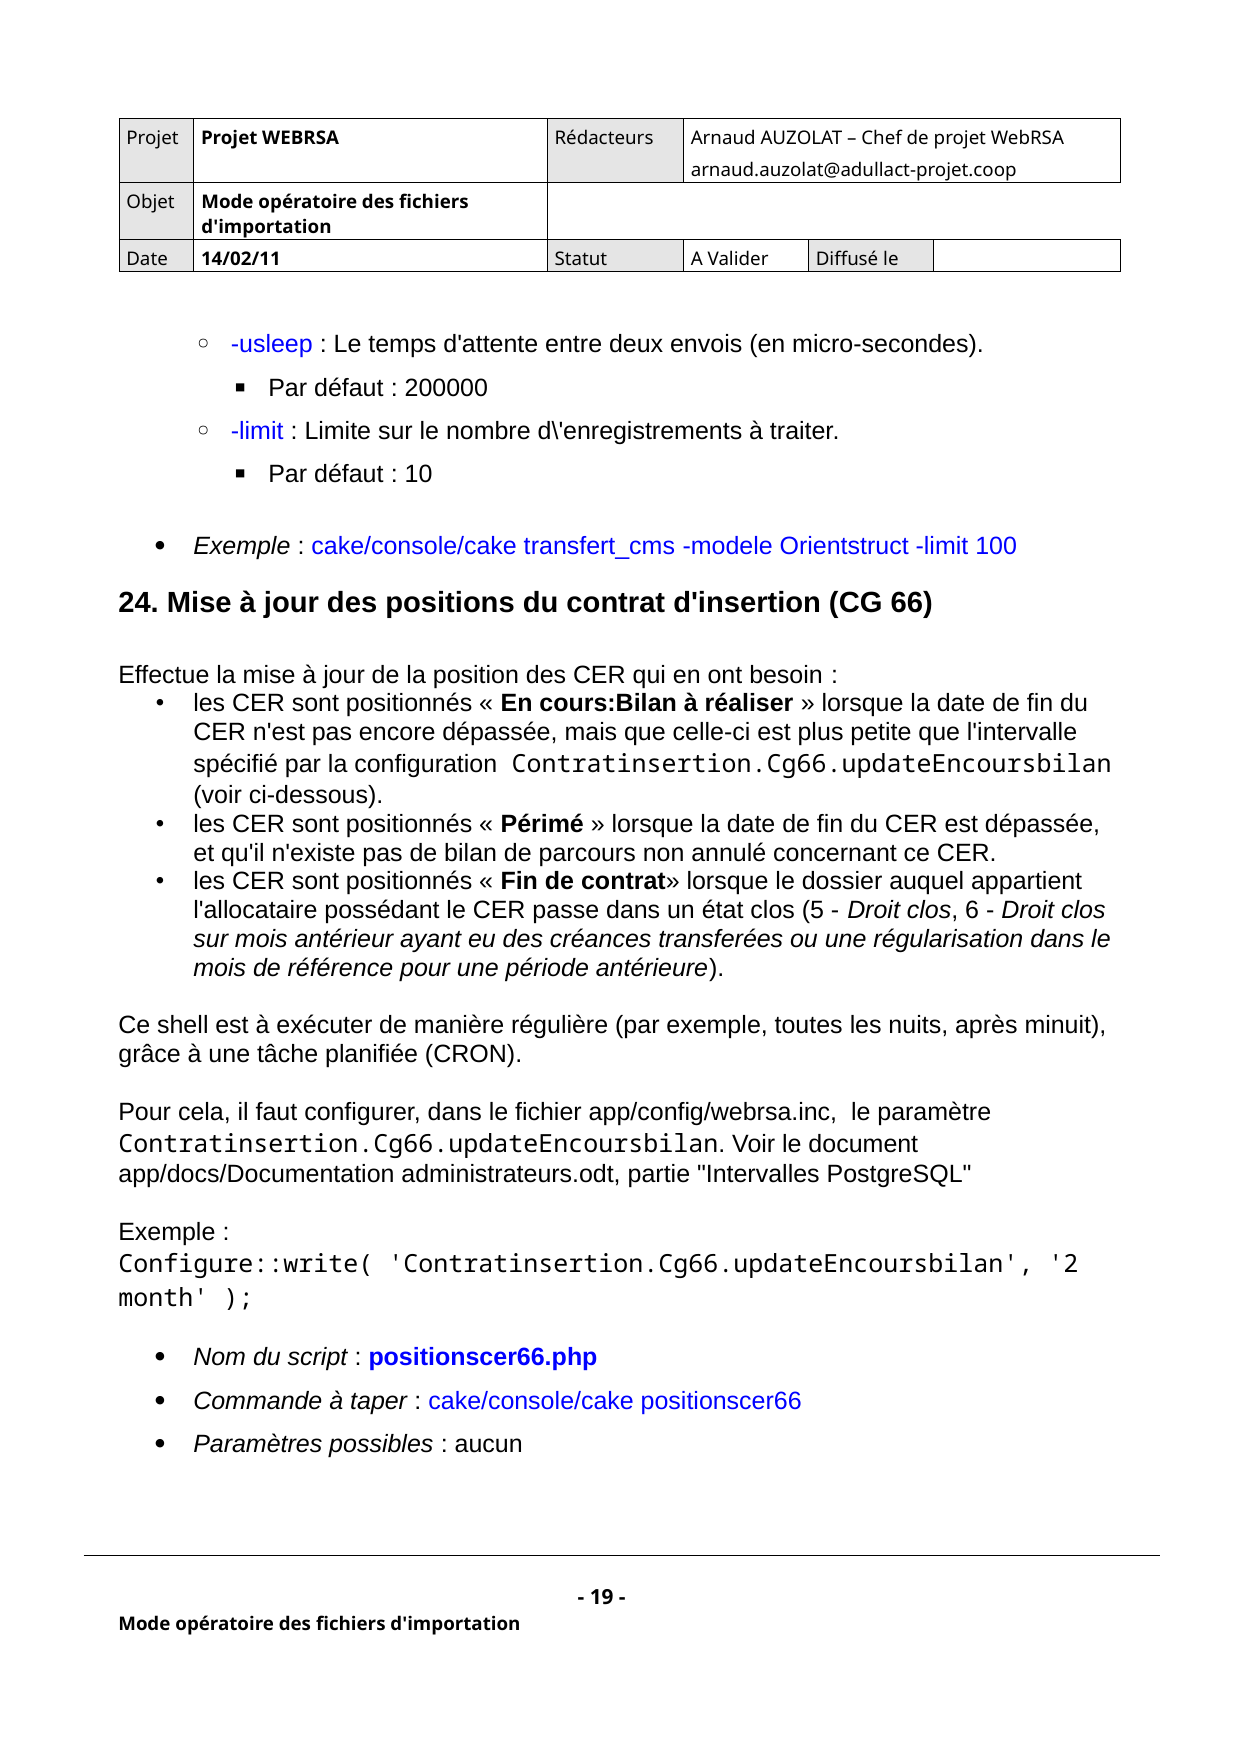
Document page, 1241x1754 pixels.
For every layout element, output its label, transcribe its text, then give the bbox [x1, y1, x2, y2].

list -usleep : Le temps d'attente entre deux envois (en micro-secondes). [193, 329, 1122, 358]
list les CER sont positionnés « En cours:Bilan à réaliser » lorsque la date de fin du CER n'est pas encore dépassée, mais que celle-ci est plus petite que l'intervalle spécifié par la configuration Contratinsertion.Cg66.updateEncoursbilan (voir ci-dessous). [156, 688, 1122, 809]
list Par défaut : 10 [231, 459, 1122, 488]
list Nom du script : positionscer66.php [156, 1342, 1122, 1371]
list Par défaut : 200000 [231, 372, 1122, 401]
list Exemple : cake/console/cake transfert_cms -modele Orientstruct -limit 100 [156, 531, 1122, 560]
text Configure::write( 'Contratinsertion.Cg66.updateEncoursbilan', '2 month' ); [118, 1246, 1122, 1314]
text Effectue la mise à jour de la position des CER qui en ont besoin : [118, 659, 1122, 688]
list les CER sont positionnés « Périmé » lorsque la date de fin du CER est dépassée, et qu'il n'existe pas de bilan de parcours non annulé concernant ce CER. [156, 809, 1122, 866]
list Paramètres possibles : aucun [156, 1429, 1122, 1458]
list -limit : Limite sur le nombre d\'enregistrements à traiter. [193, 416, 1122, 444]
text Ce shell est à exécuter de manière régulière (par exemple, toutes les nuits, après minuit), grâce à une tâche planifiée (CRON). [118, 1010, 1122, 1068]
list les CER sont positionnés « Fin de contrat» lorsque le dossier auquel appartient l'allocataire possédant le CER passe dans un état clos (5 - Droit clos, 6 - Droit clos sur mois antérieur ayant eu des créances transferées ou une régularisation dans le mois de référence pour une période antérieure). [156, 866, 1122, 981]
subtitle 24. Mise à jour des positions du contrat d'insertion (CG 66) [118, 585, 1122, 618]
text Pour cela, il faut configurer, dans le fichier app/config/webrsa.inc, le paramètre Contratinsertion.Cg66.updateEncoursbilan. Voir le document app/docs/Documentation administrateurs.odt, partie "Intervalles PostgreSQL" [118, 1096, 1122, 1188]
list Commande à taper : cake/console/cake positionscer66 [156, 1386, 1122, 1414]
text Exemple : [118, 1217, 1122, 1246]
